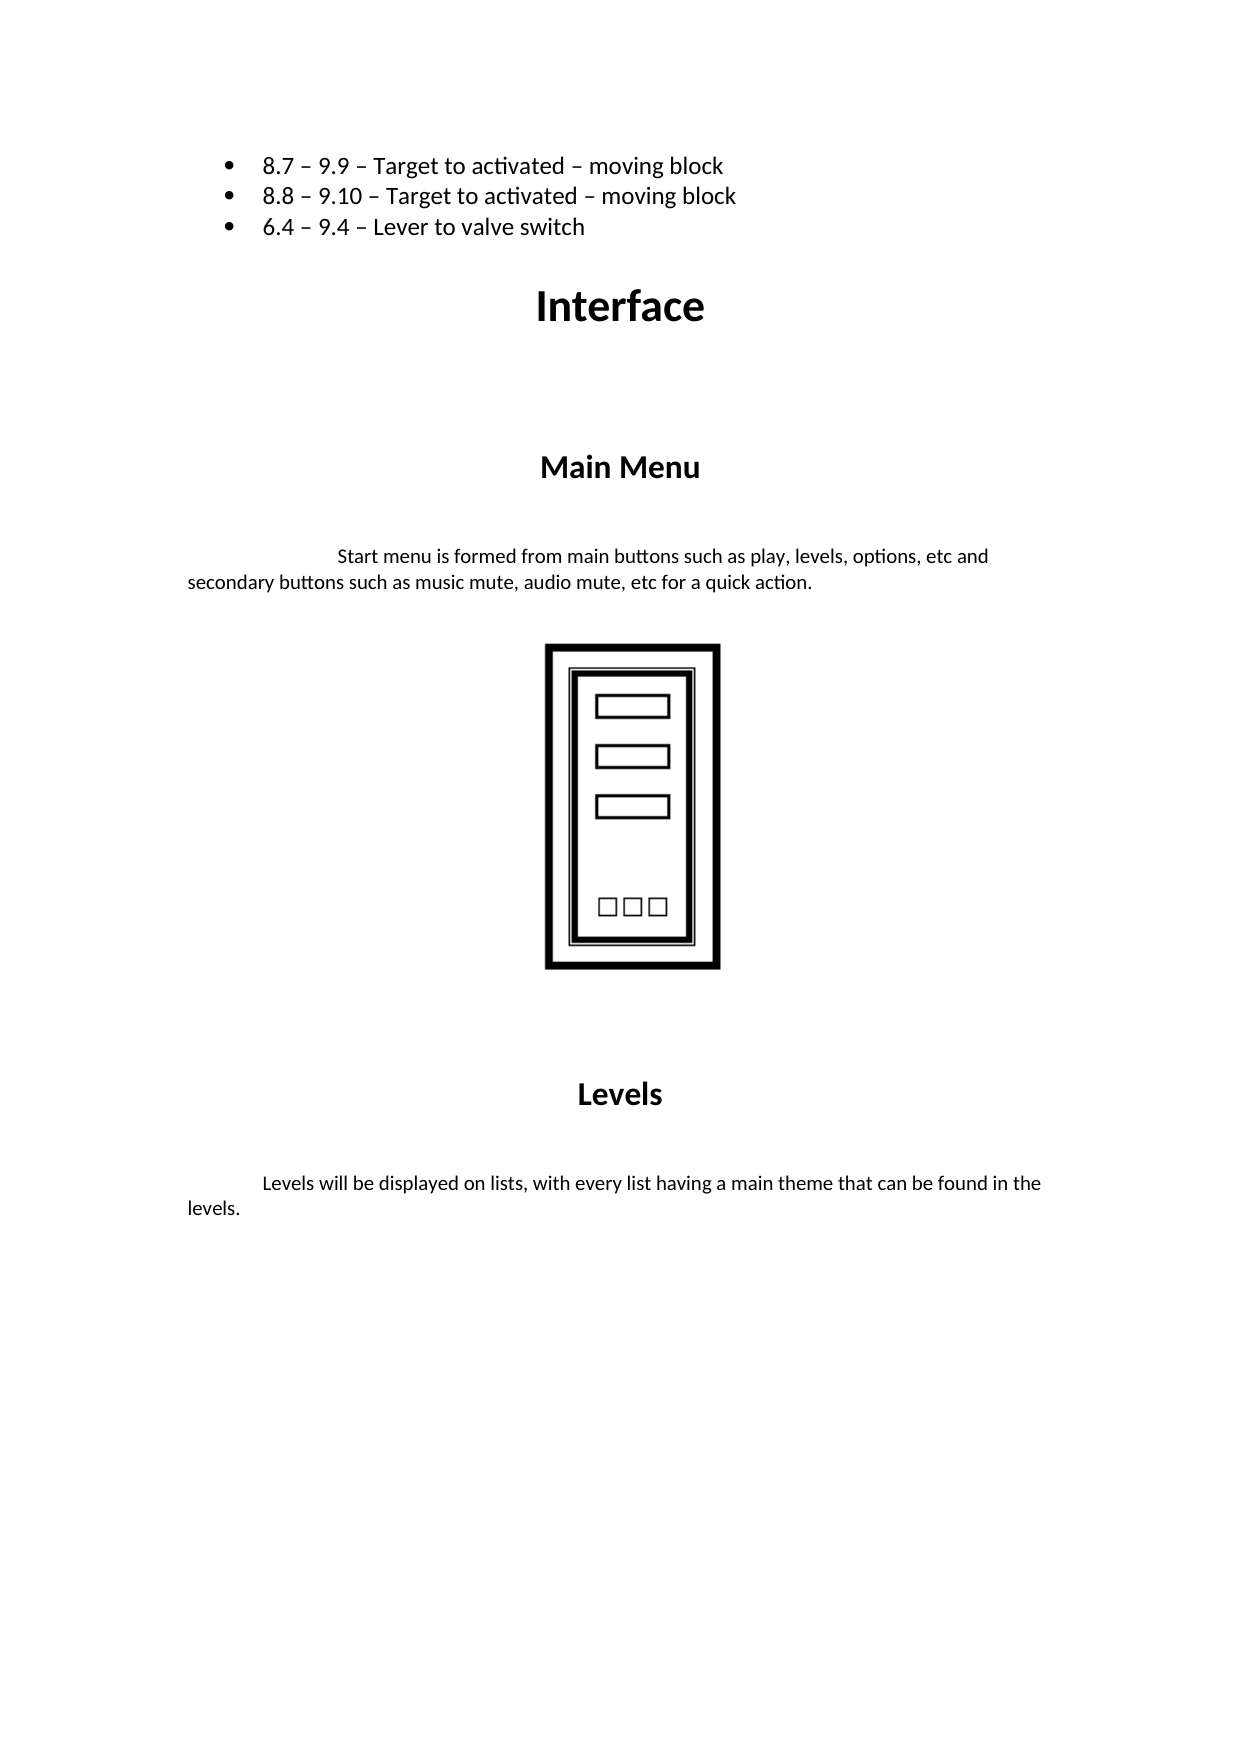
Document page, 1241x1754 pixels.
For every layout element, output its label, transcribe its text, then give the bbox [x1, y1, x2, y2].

subtitle Interface [187, 277, 1053, 333]
text Start menu is formed from main buttons such as play, levels, options, etc and secondary buttons such as music mute, audio mute, etc for a quick action. [187, 544, 1053, 594]
list 6.4 – 9.4 – Lever to valve switch [225, 211, 1053, 242]
list 8.7 – 9.9 – Target to activated – moving block [225, 150, 1053, 181]
picture [420, 620, 820, 1020]
subtitle Levels [187, 1072, 1053, 1113]
subtitle Main Menu [187, 446, 1053, 487]
text Levels will be displayed on lists, with every list having a main theme that can be found in the levels. [187, 1170, 1053, 1221]
list 8.8 – 9.10 – Target to activated – moving block [225, 181, 1053, 211]
